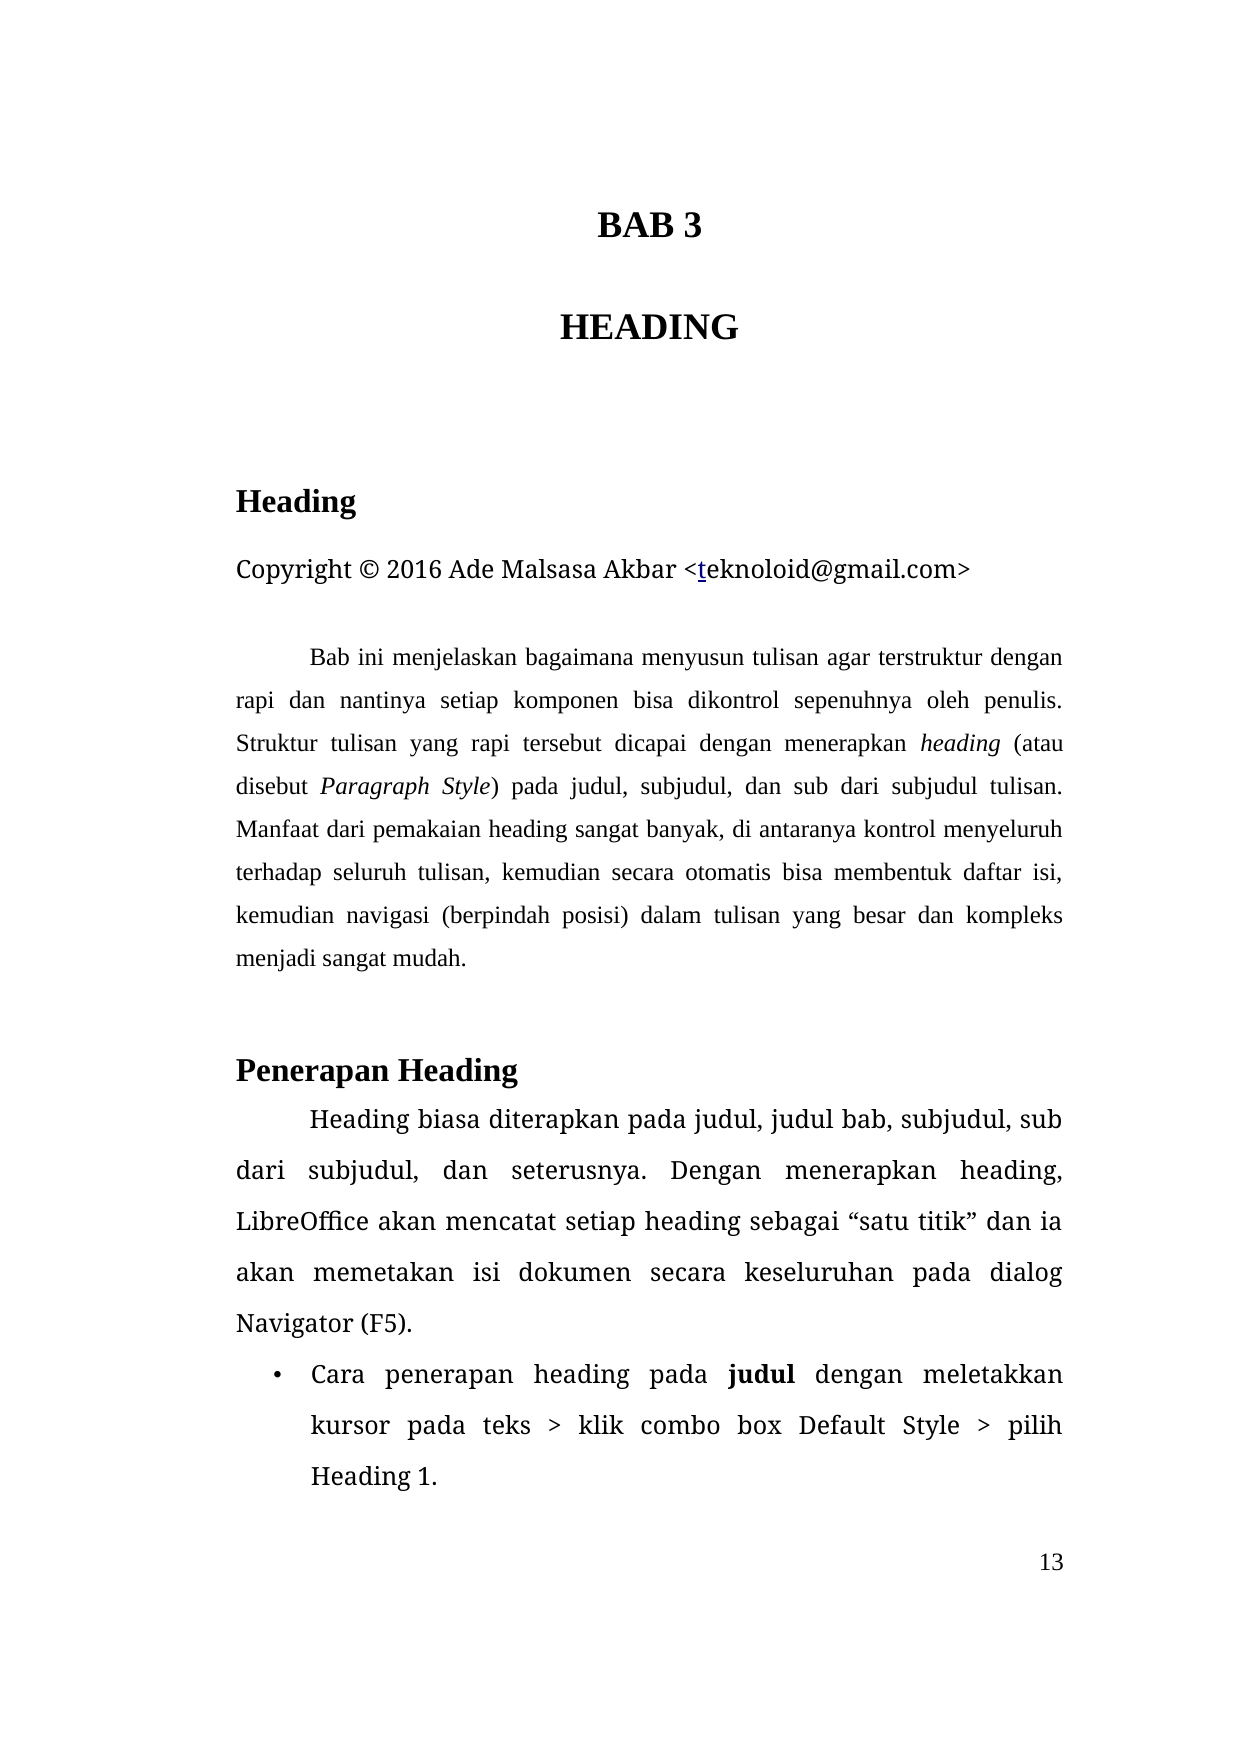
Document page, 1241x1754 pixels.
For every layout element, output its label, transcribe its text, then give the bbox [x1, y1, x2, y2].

subtitle Penerapan Heading [236, 1051, 1063, 1089]
text Copyright © 2016 Ade Malsasa Akbar <teknoloid@gmail.com> [236, 551, 1063, 586]
subtitle BAB 3 [236, 202, 1063, 245]
list Cara penerapan heading pada judul dengan meletakkan kursor pada teks > klik combo box Default Style > pilih Heading 1. [273, 1357, 1063, 1493]
subtitle HEADING [236, 304, 1063, 347]
text Bab ini menjelaskan bagaimana menyusun tulisan agar terstruktur dengan rapi dan nantinya setiap komponen bisa dikontrol sepenuhnya oleh penulis. Struktur tulisan yang rapi tersebut dicapai dengan menerapkan heading (atau disebut Paragraph Style) pada judul, subjudul, dan sub dari subjudul tulisan. Manfaat dari pemakaian heading sangat banyak, di antaranya kontrol menyeluruh terhadap seluruh tulisan, kemudian secara otomatis bisa membentuk daftar isi, kemudian navigasi (berpindah posisi) dalam tulisan yang besar dan kompleks menjadi sangat mudah. [236, 642, 1063, 972]
text Heading biasa diterapkan pada judul, judul bab, subjudul, sub dari subjudul, dan seterusnya. Dengan menerapkan heading, LibreOffice akan mencatat setiap heading sebagai “satu titik” dan ia akan memetakan isi dokumen secara keseluruhan pada dialog Navigator (F5). [236, 1101, 1063, 1340]
subtitle Heading [236, 481, 1063, 520]
